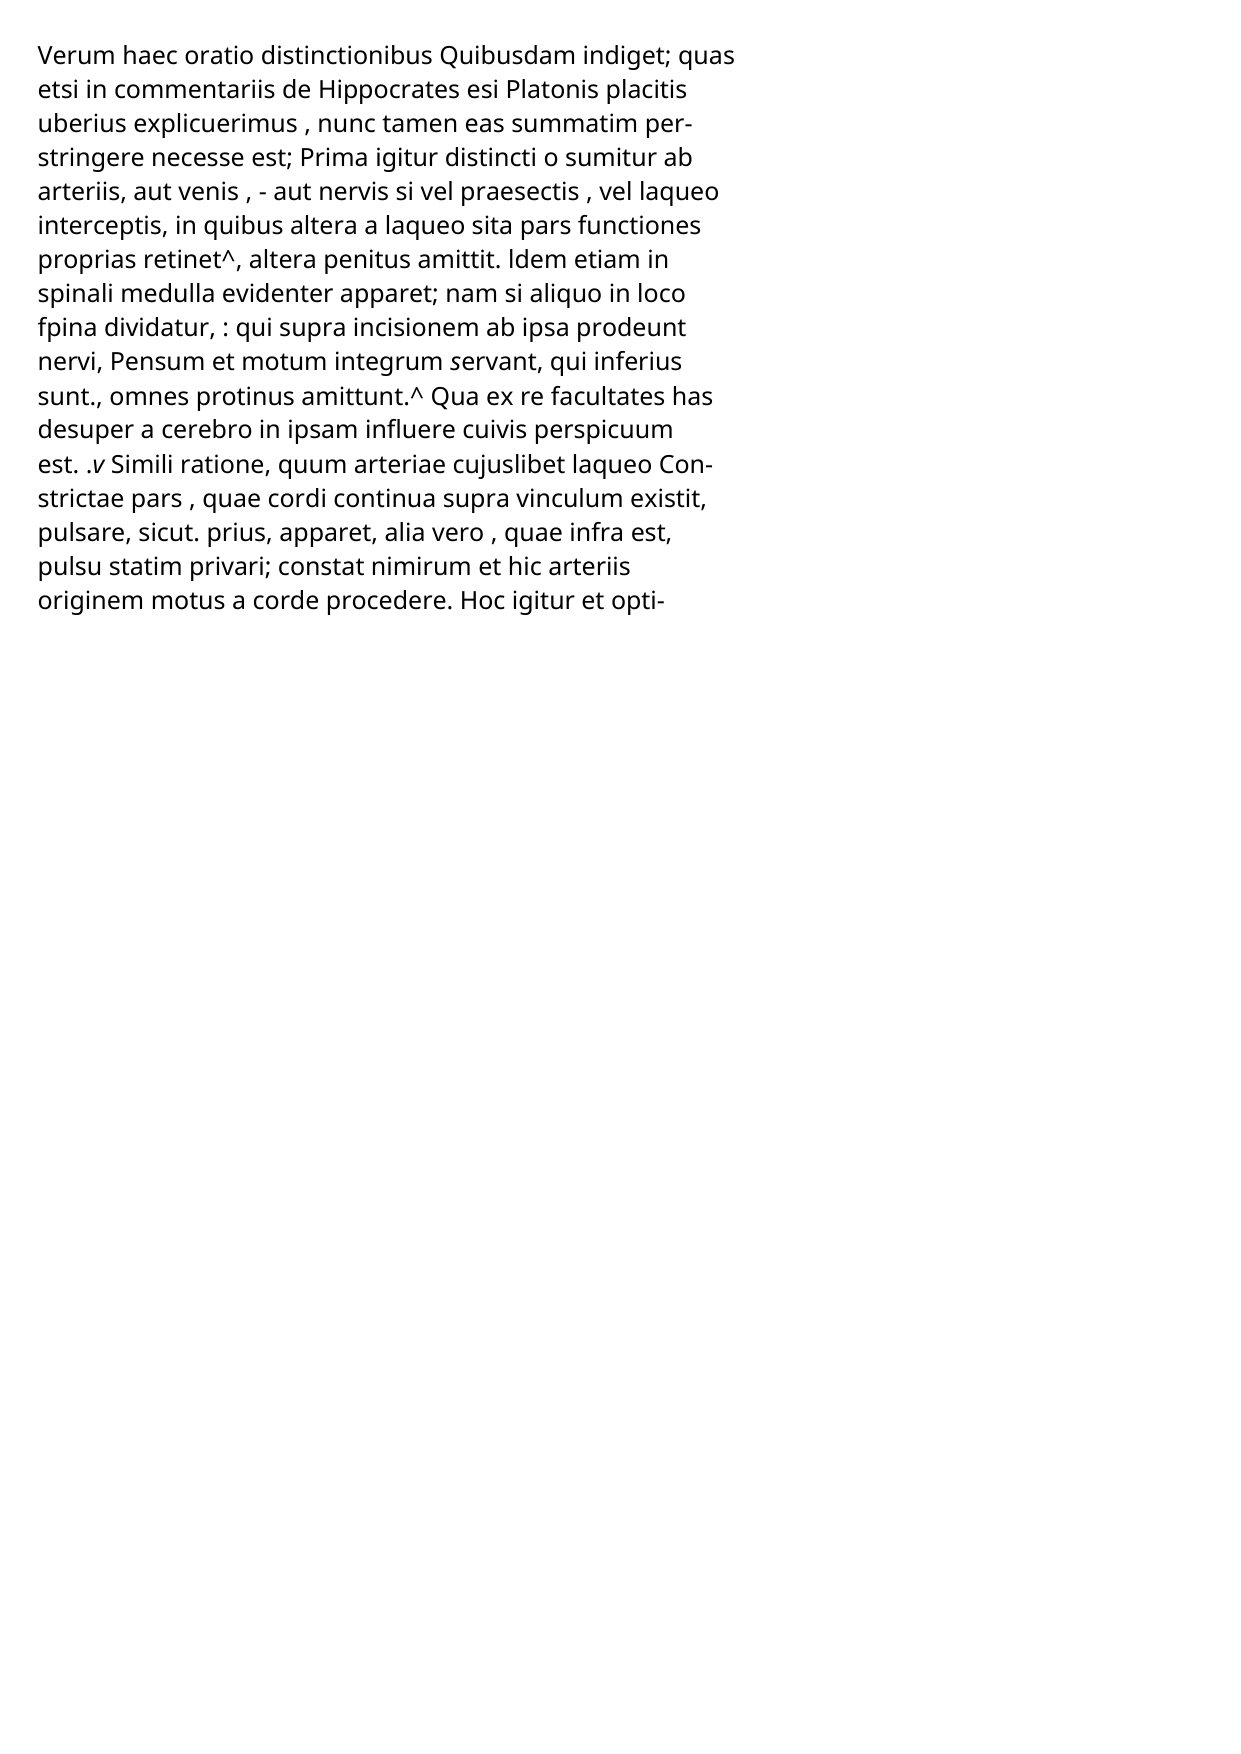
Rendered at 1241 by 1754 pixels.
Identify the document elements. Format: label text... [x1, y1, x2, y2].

text Verum haec oratio distinctionibus Quibusdam indiget; quas etsi in commentariis de Hippocrates esi Platonis placitis uberius explicuerimus , nunc tamen eas summatim per- stringere necesse est; Prima igitur distincti o sumitur ab arteriis, aut venis , - aut nervis si vel praesectis , vel laqueo interceptis, in quibus altera a laqueo sita pars functiones proprias retinet^, altera penitus amittit. ldem etiam in spinali medulla evidenter apparet; nam si aliquo in loco fpina dividatur, : qui supra incisionem ab ipsa prodeunt nervi, Pensum et motum integrum servant, qui inferius sunt., omnes protinus amittunt.^ Qua ex re facultates has desuper a cerebro in ipsam influere cuivis perspicuum est. .v Simili ratione, quum arteriae cujuslibet laqueo Con- strictae pars , quae cordi continua supra vinculum existit, pulsare, sicut. prius, apparet, alia vero , quae infra est, pulsu statim privari; constat nimirum et hic arteriis originem motus a corde procedere. Hoc igitur et opti- [37, 37, 1203, 617]
